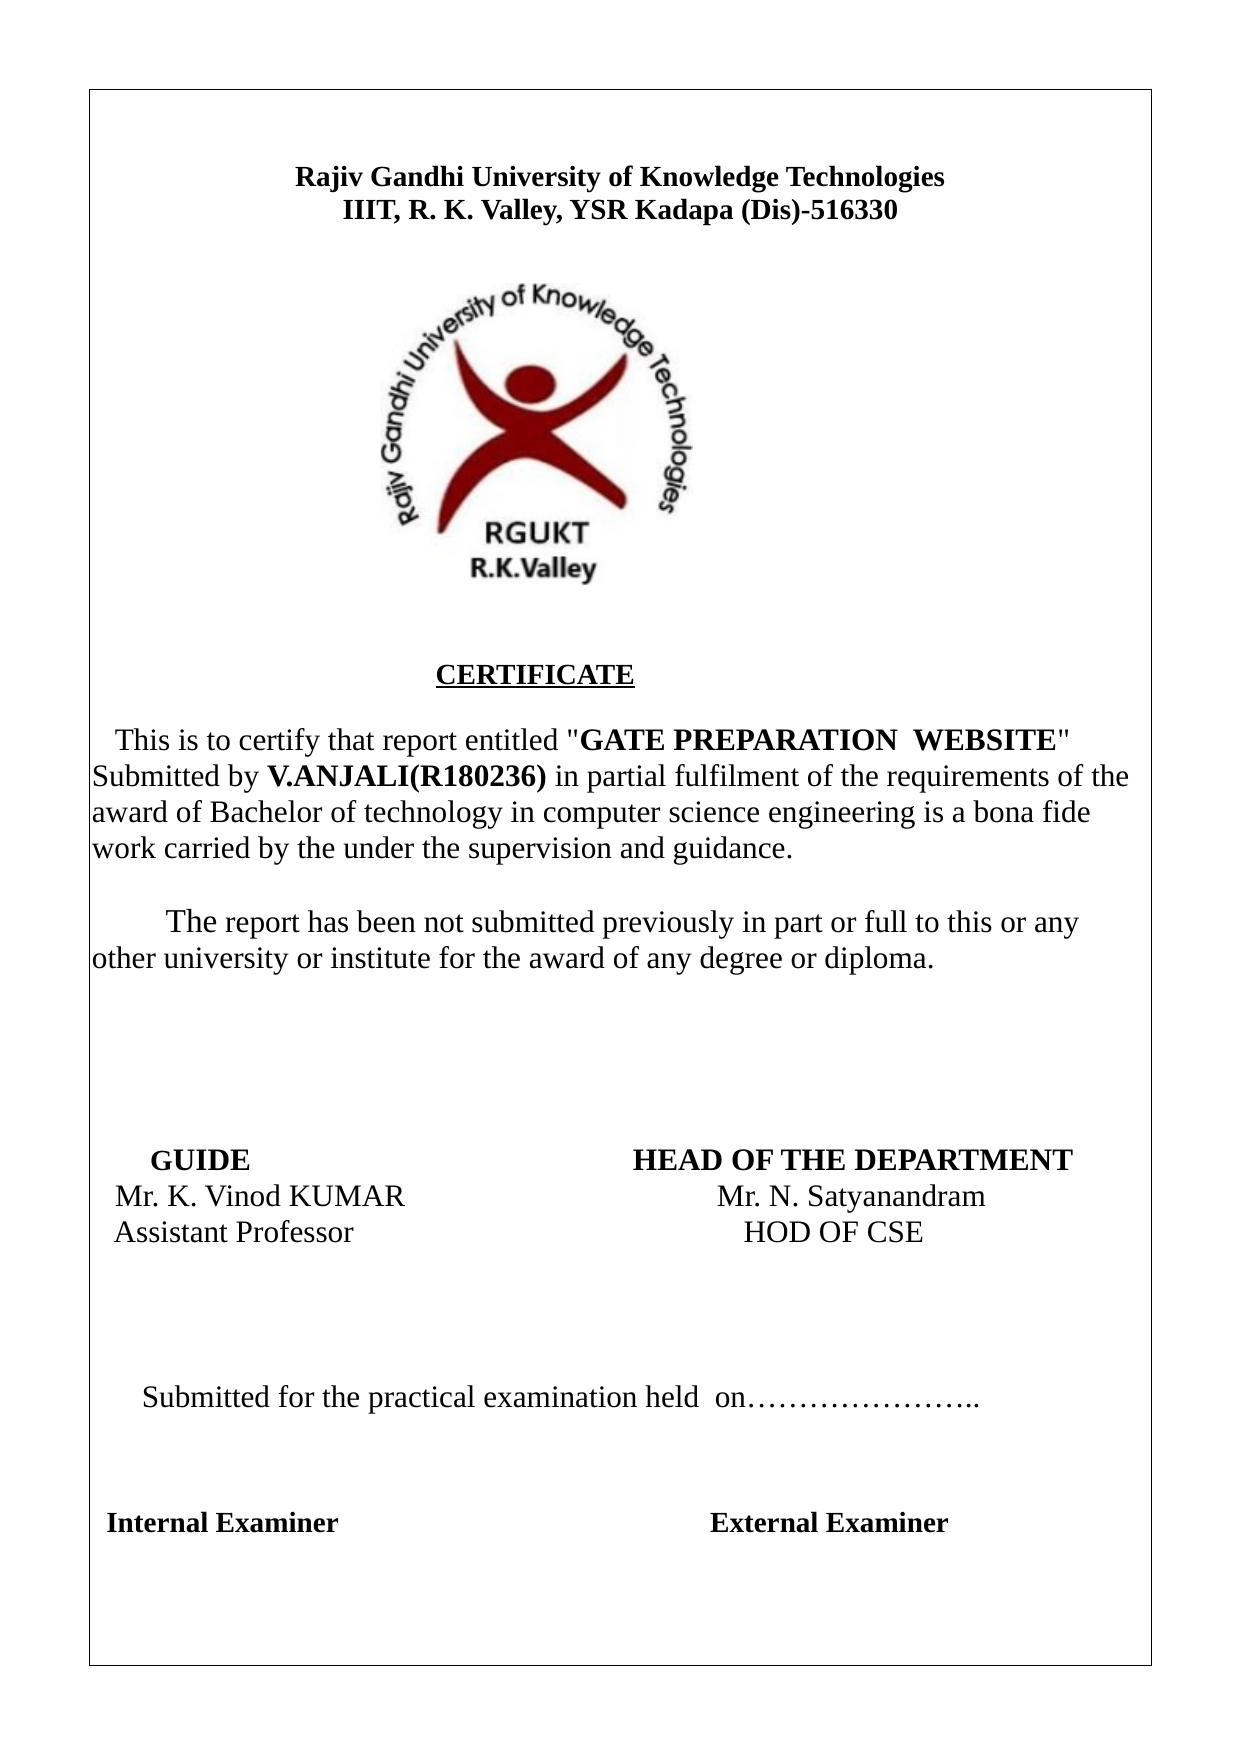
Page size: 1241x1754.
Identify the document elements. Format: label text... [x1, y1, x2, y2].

text CERTIFICATE [92, 657, 1149, 691]
text Internal Examiner External Examiner [92, 1505, 1149, 1539]
text This is to certify that report entitled "GATE PREPARATION WEBSITE" Submitted by V.ANJALI(R180236) in partial fulfilment of the requirements of the award of Bachelor of technology in computer science engineering is a bona fide work carried by the under the supervision and guidance. [92, 722, 1149, 865]
text Mr. K. Vinod KUMAR Mr. N. Satyanandram [92, 1177, 1149, 1213]
text The report has been not submitted previously in part or full to this or any other university or institute for the award of any degree or diploma. [92, 901, 1149, 976]
text Rajiv Gandhi University of Knowledge Technologies [92, 159, 1149, 192]
text Assistant Professor HOD OF CSE [92, 1213, 1149, 1249]
text GUIDE HEAD OF THE DEPARTMENT [92, 1141, 1149, 1177]
text Submitted for the practical examination held on………………….. [92, 1378, 1149, 1414]
picture [380, 283, 693, 586]
text IIIT, R. K. Valley, YSR Kadapa (Dis)-516330 [92, 192, 1149, 226]
